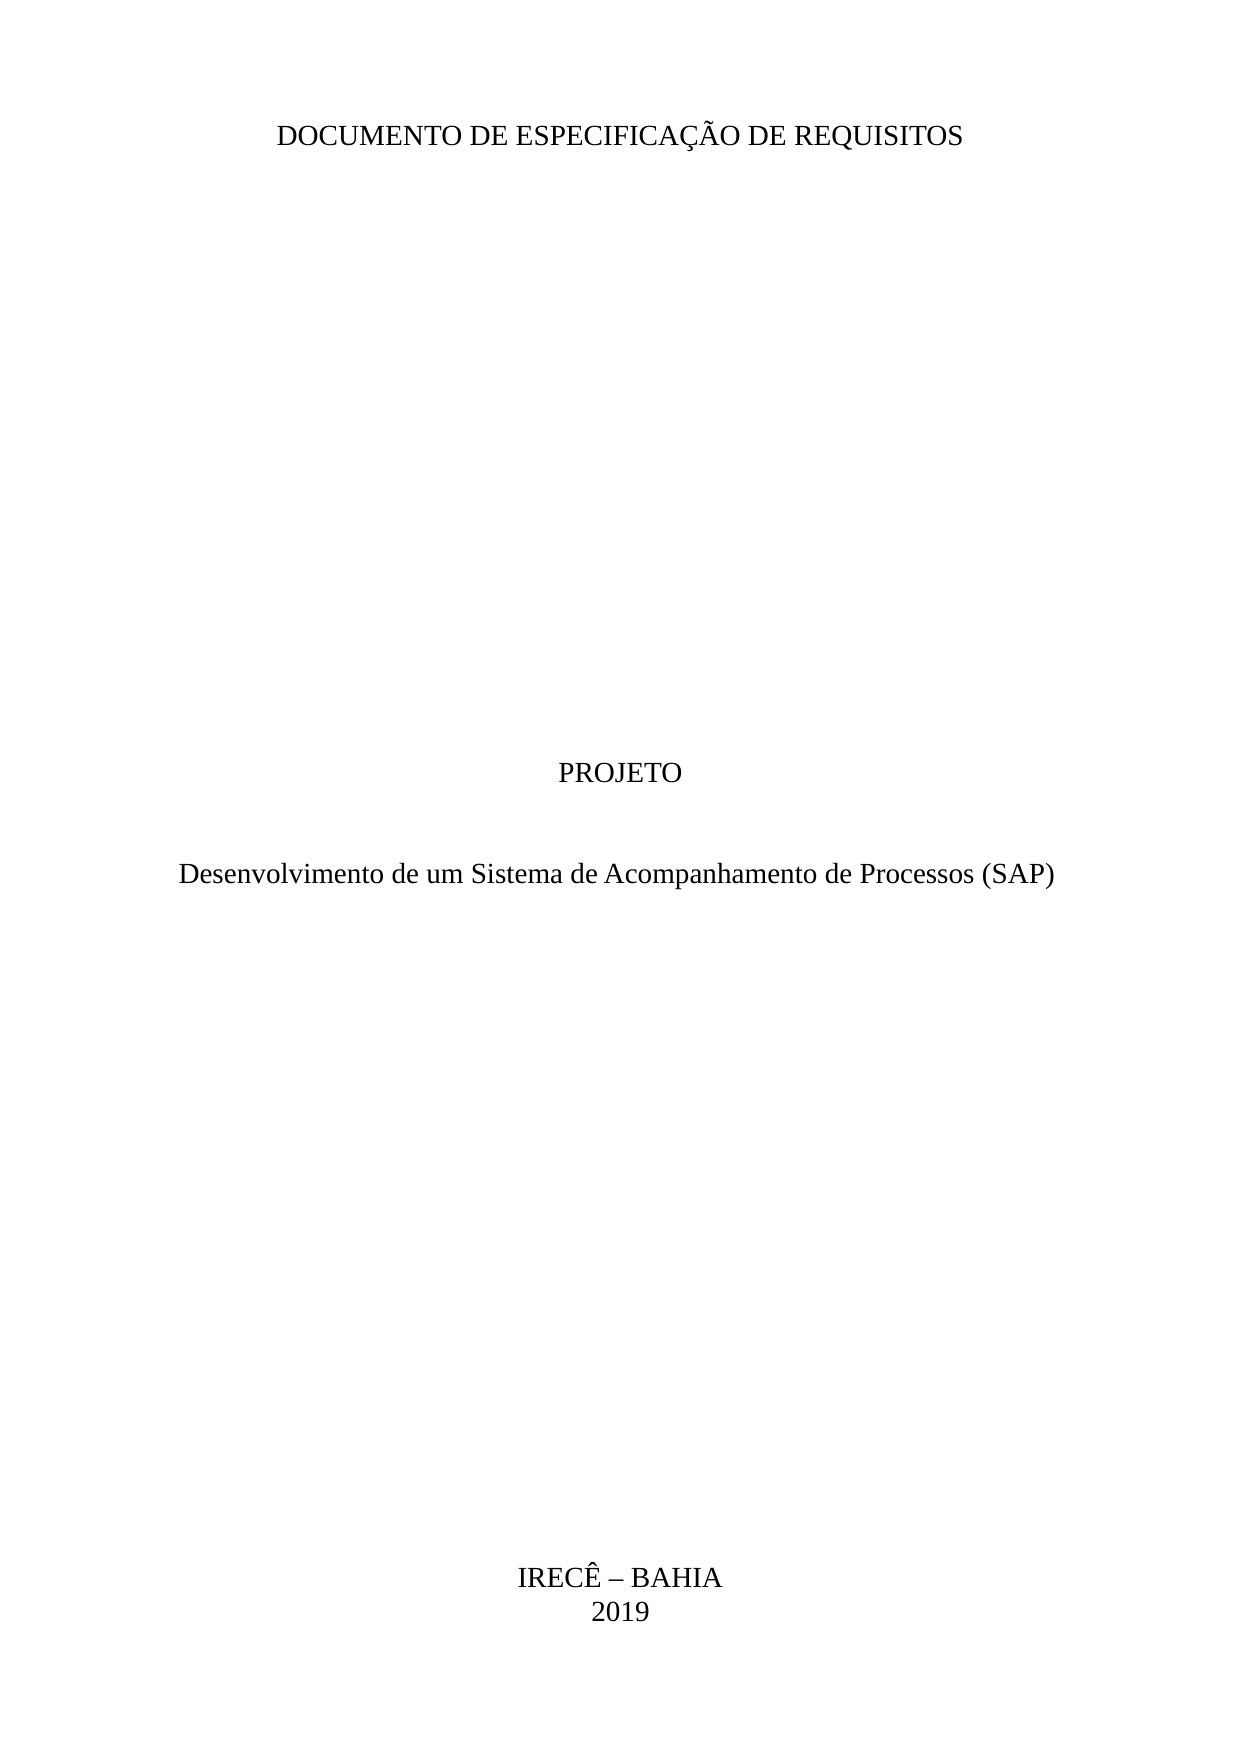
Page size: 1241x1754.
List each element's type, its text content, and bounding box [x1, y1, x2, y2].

text Desenvolvimento de um Sistema de Acompanhamento de Processos (SAP) [118, 856, 1122, 889]
text PROJETO [118, 755, 1122, 789]
text IRECÊ – BAHIA [118, 1560, 1122, 1594]
text 2019 [118, 1594, 1122, 1627]
text DOCUMENTO DE ESPECIFICAÇÃO DE REQUISITOS [118, 118, 1122, 152]
